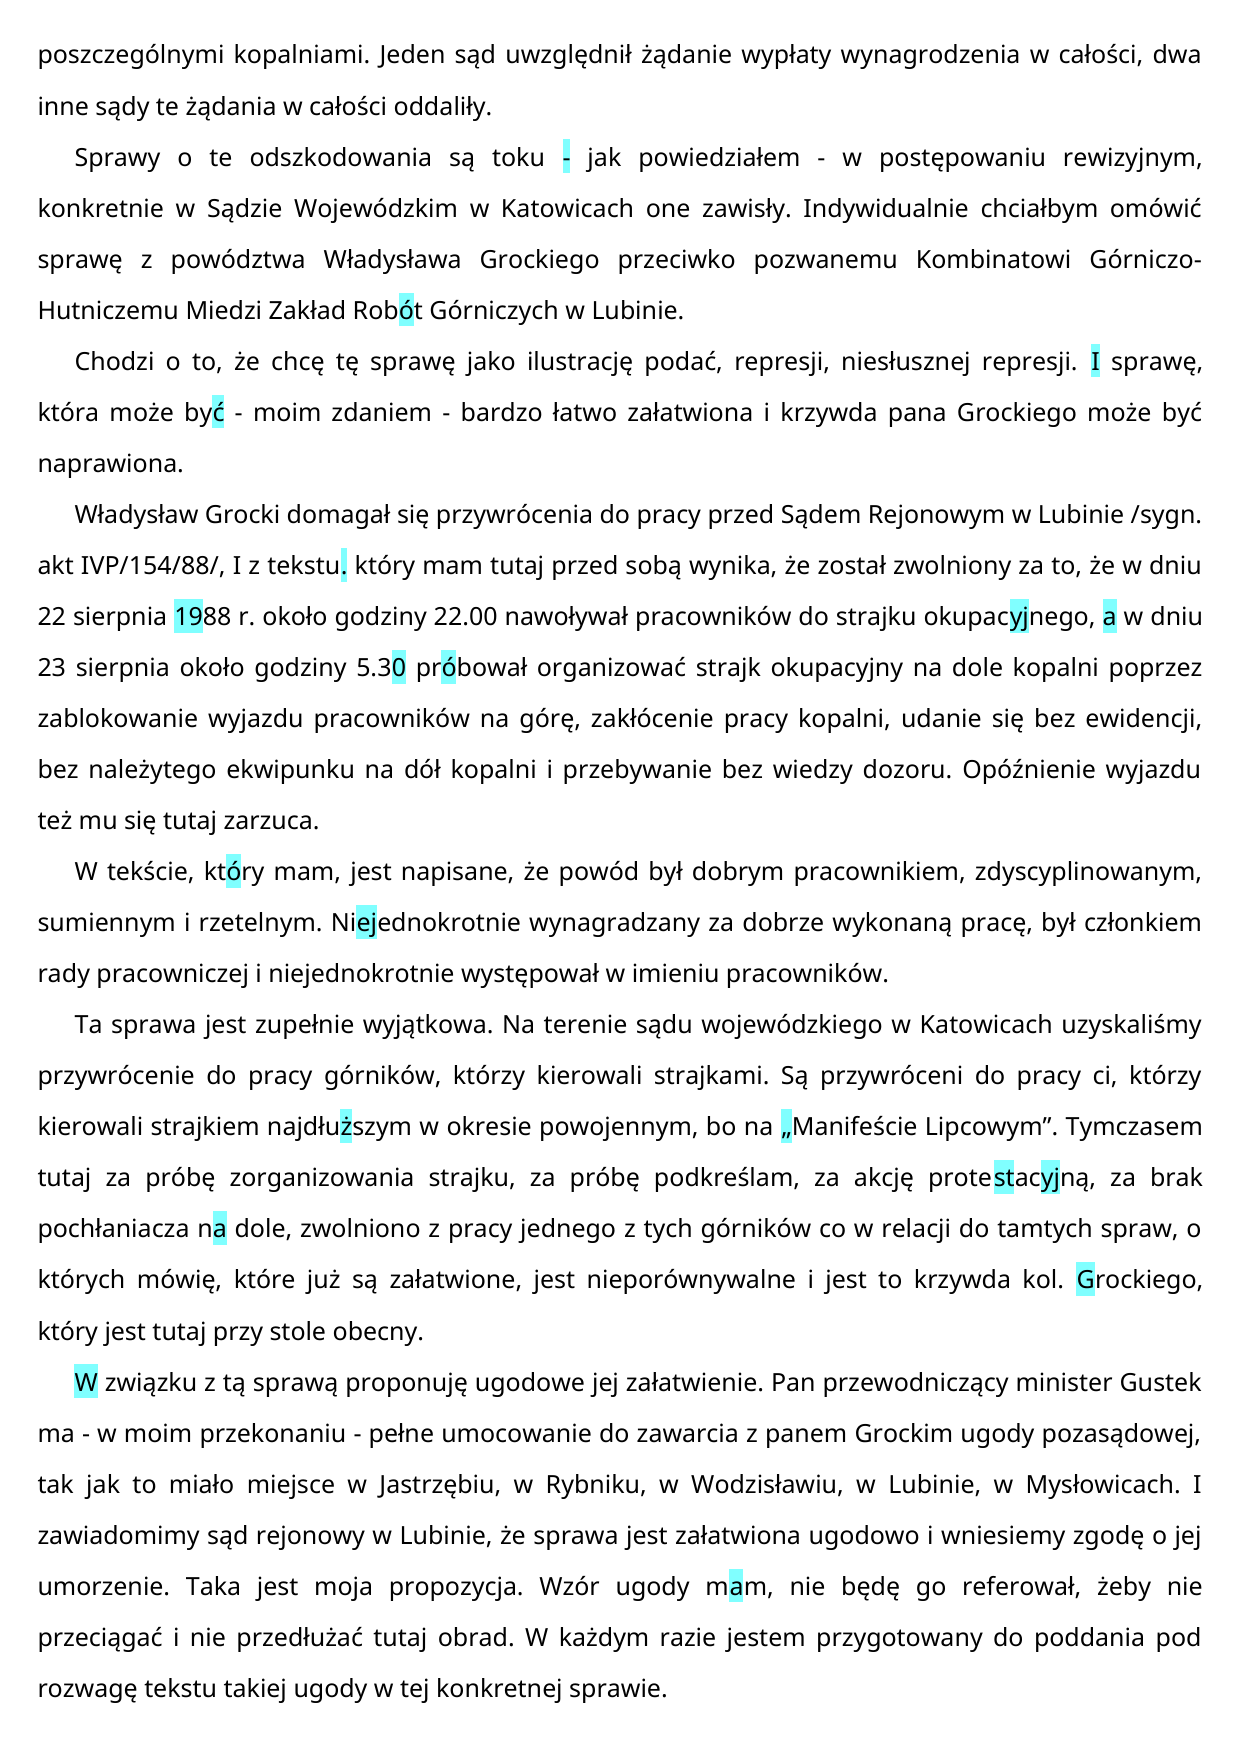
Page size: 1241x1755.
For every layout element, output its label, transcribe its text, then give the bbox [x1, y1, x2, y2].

text W związku z tą sprawą proponuję ugodowe jej załatwienie. Pan przewodniczący minister Gustek ma - w moim przekonaniu - pełne umocowanie do zawarcia z panem Grockim ugody pozasądowej, tak jak to miało miejsce w Jastrzębiu, w Rybniku, w Wodzisławiu, w Lubinie, w Mysłowicach. I zawiadomimy sąd rejonowy w Lubinie, że sprawa jest załatwiona ugodowo i wniesiemy zgodę o jej umorzenie. Taka jest moja propozycja. Wzór ugody mam, nie będę go referował, żeby nie przeciągać i nie przedłużać tutaj obrad. W każdym razie jestem przygotowany do poddania pod rozwagę tekstu takiej ugody w tej konkretnej sprawie. [37, 1364, 1203, 1704]
text Sprawy o te odszkodowania są toku - jak powiedziałem - w postępowaniu rewizyjnym, konkretnie w Sądzie Wojewódzkim w Katowicach one zawisły. Indywidualnie chciałbym omówić sprawę z powództwa Władysława Grockiego przeciwko pozwanemu Kombinatowi Górniczo-Hutniczemu Miedzi Zakład Robót Górniczych w Lubinie. [37, 139, 1203, 326]
text poszczególnymi kopalniami. Jeden sąd uwzględnił żądanie wypłaty wynagrodzenia w całości, dwa inne sądy te żądania w całości oddaliły. [37, 37, 1203, 122]
text Chodzi o to, że chcę tę sprawę jako ilustrację podać, represji, niesłusznej represji. I sprawę, która może być - moim zdaniem - bardzo łatwo załatwiona i krzywda pana Grockiego może być naprawiona. [37, 343, 1203, 479]
text Władysław Grocki domagał się przywrócenia do pracy przed Sądem Rejonowym w Lubinie /sygn. akt IVP/154/88/, I z tekstu. który mam tutaj przed sobą wynika, że został zwolniony za to, że w dniu 22 sierpnia 1988 r. około godziny 22.00 nawoływał pracowników do strajku okupacyjnego, a w dniu 23 sierpnia około godziny 5.30 próbował organizować strajk okupacyjny na dole kopalni poprzez zablokowanie wyjazdu pracowników na górę, zakłócenie pracy kopalni, udanie się bez ewidencji, bez należytego ekwipunku na dół kopalni i przebywanie bez wiedzy dozoru. Opóźnienie wyjazdu też mu się tutaj zarzuca. [37, 497, 1203, 837]
text Ta sprawa jest zupełnie wyjątkowa. Na terenie sądu wojewódzkiego w Katowicach uzyskaliśmy przywrócenie do pracy górników, którzy kierowali strajkami. Są przywróceni do pracy ci, którzy kierowali strajkiem najdłuższym w okresie powojennym, bo na „Manifeście Lipcowym”. Tymczasem tutaj za próbę zorganizowania strajku, za próbę podkreślam, za akcję protestacyjną, za brak pochłaniacza na dole, zwolniono z pracy jednego z tych górników co w relacji do tamtych spraw, o których mówię, które już są załatwione, jest nieporównywalne i jest to krzywda kol. Grockiego, który jest tutaj przy stole obecny. [37, 1007, 1203, 1347]
text W tekście, który mam, jest napisane, że powód był dobrym pracownikiem, zdyscyplinowanym, sumiennym i rzetelnym. Niejednokrotnie wynagradzany za dobrze wykonaną pracę, był członkiem rady pracowniczej i niejednokrotnie występował w imieniu pracowników. [37, 854, 1203, 990]
